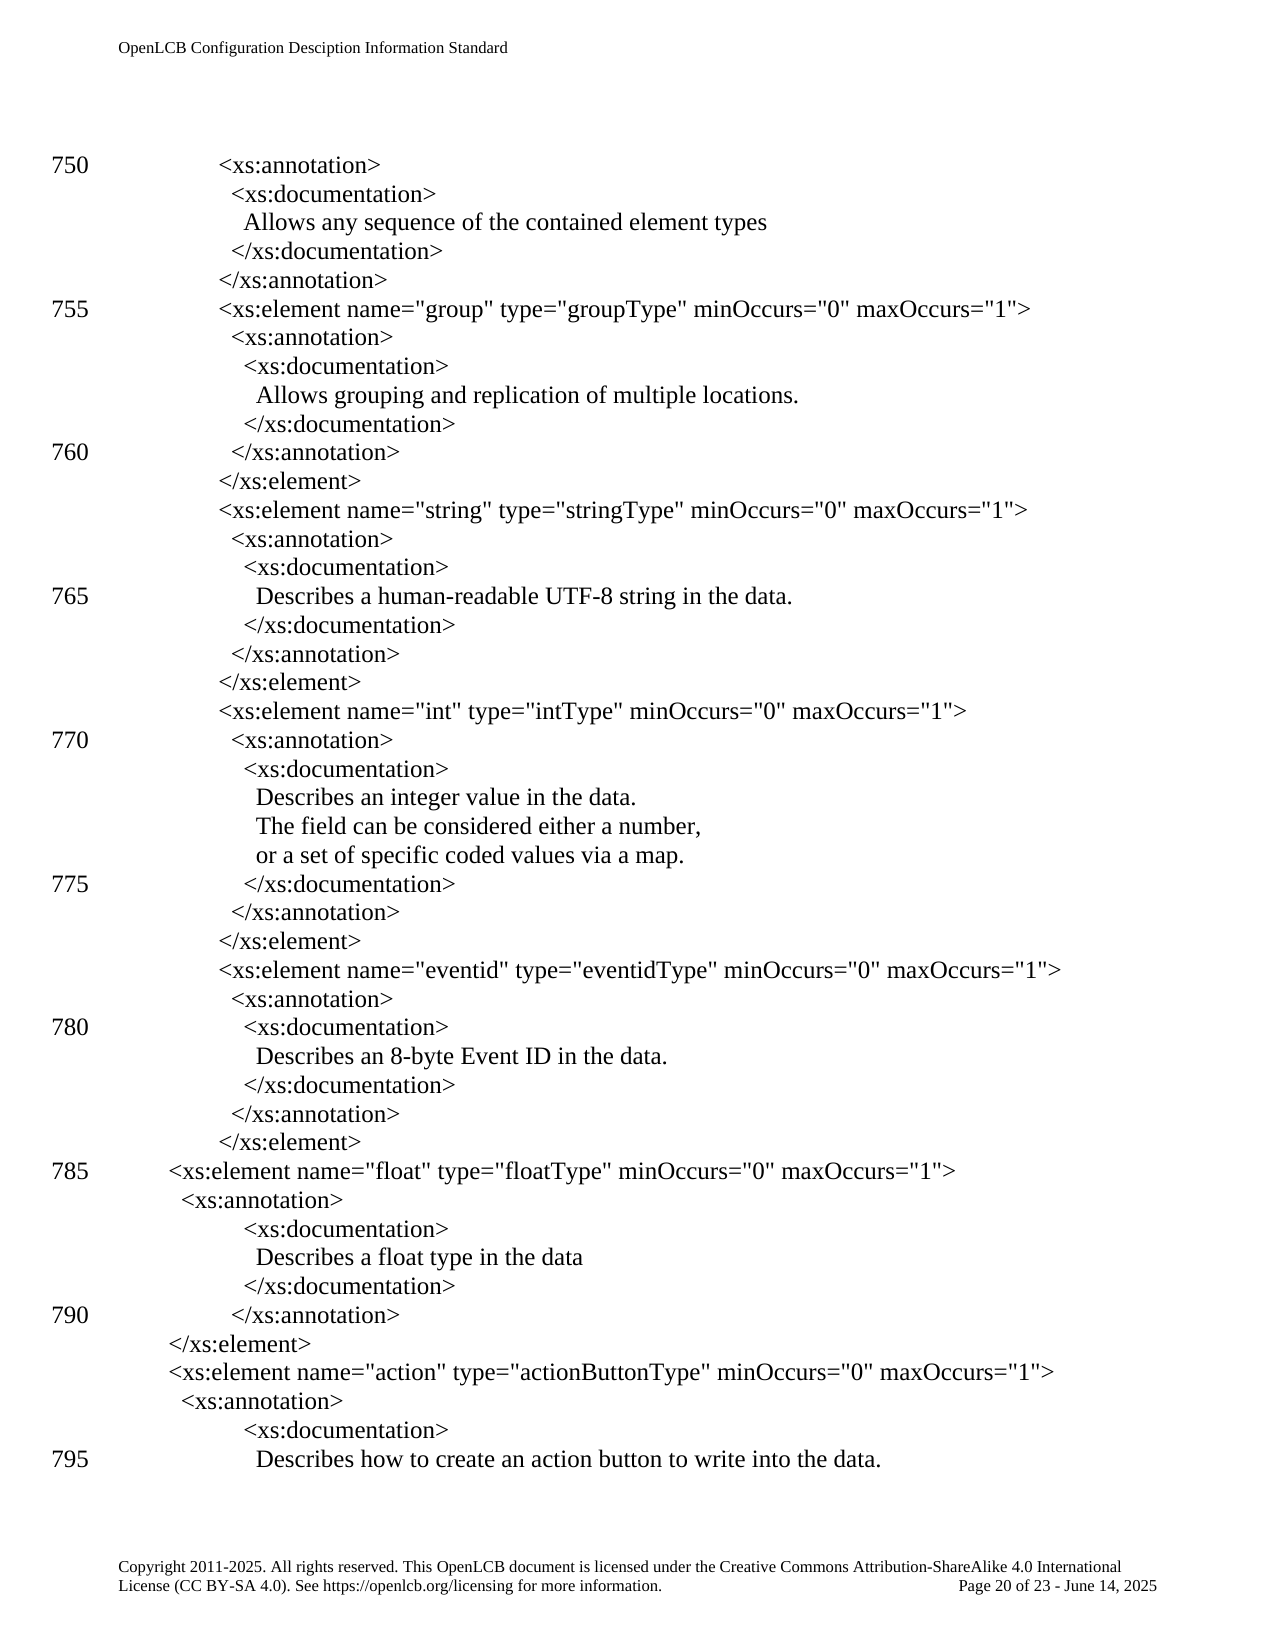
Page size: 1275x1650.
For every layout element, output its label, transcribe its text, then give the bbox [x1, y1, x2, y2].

text </xs:annotation> [118, 897, 1157, 926]
text Describes an integer value in the data. [118, 782, 1157, 811]
text </xs:documentation> [118, 409, 1157, 437]
text </xs:annotation> [118, 1300, 1157, 1329]
text </xs:annotation> [118, 437, 1157, 466]
text or a set of specific coded values via a map. [118, 840, 1157, 869]
text <xs:documentation> [118, 754, 1157, 782]
text <xs:documentation> [118, 1012, 1157, 1041]
text <xs:element name="group" type="groupType" minOccurs="0" maxOccurs="1"> [118, 294, 1157, 322]
text </xs:documentation> [118, 236, 1157, 265]
text </xs:annotation> [118, 639, 1157, 667]
text <xs:documentation> [118, 179, 1157, 207]
text <xs:annotation> [118, 322, 1157, 351]
text </xs:annotation> [118, 265, 1157, 294]
text </xs:documentation> [118, 1070, 1157, 1099]
text </xs:element> [118, 926, 1157, 955]
text </xs:element> [118, 1329, 1157, 1357]
text </xs:documentation> [118, 1271, 1157, 1300]
text <xs:documentation> [118, 552, 1157, 581]
text <xs:documentation> [118, 351, 1157, 380]
text Describes an 8-byte Event ID in the data. [118, 1041, 1157, 1070]
text <xs:documentation> [118, 1214, 1157, 1242]
text </xs:documentation> [118, 610, 1157, 639]
text <xs:annotation> [118, 1386, 1157, 1415]
text <xs:element name="string" type="stringType" minOccurs="0" maxOccurs="1"> [118, 495, 1157, 524]
text The field can be considered either a number, [118, 811, 1157, 840]
text <xs:annotation> [118, 984, 1157, 1012]
text Describes how to create an action button to write into the data. [118, 1444, 1157, 1472]
text <xs:element name="eventid" type="eventidType" minOccurs="0" maxOccurs="1"> [118, 955, 1157, 984]
text <xs:annotation> [118, 150, 1157, 179]
text </xs:element> [118, 466, 1157, 495]
text <xs:annotation> [118, 725, 1157, 754]
text </xs:element> [118, 1127, 1157, 1156]
text <xs:annotation> [118, 1185, 1157, 1214]
text Allows grouping and replication of multiple locations. [118, 380, 1157, 409]
text <xs:element name="action" type="actionButtonType" minOccurs="0" maxOccurs="1"> [118, 1357, 1157, 1386]
text </xs:element> [118, 667, 1157, 696]
text <xs:element name="int" type="intType" minOccurs="0" maxOccurs="1"> [118, 696, 1157, 725]
text Allows any sequence of the contained element types [118, 207, 1157, 236]
text <xs:annotation> [118, 524, 1157, 552]
text Describes a float type in the data [118, 1242, 1157, 1271]
text Describes a human-readable UTF-8 string in the data. [118, 581, 1157, 610]
text <xs:documentation> [118, 1415, 1157, 1444]
text </xs:documentation> [118, 869, 1157, 897]
text </xs:annotation> [118, 1099, 1157, 1127]
text <xs:element name="float" type="floatType" minOccurs="0" maxOccurs="1"> [118, 1156, 1157, 1185]
